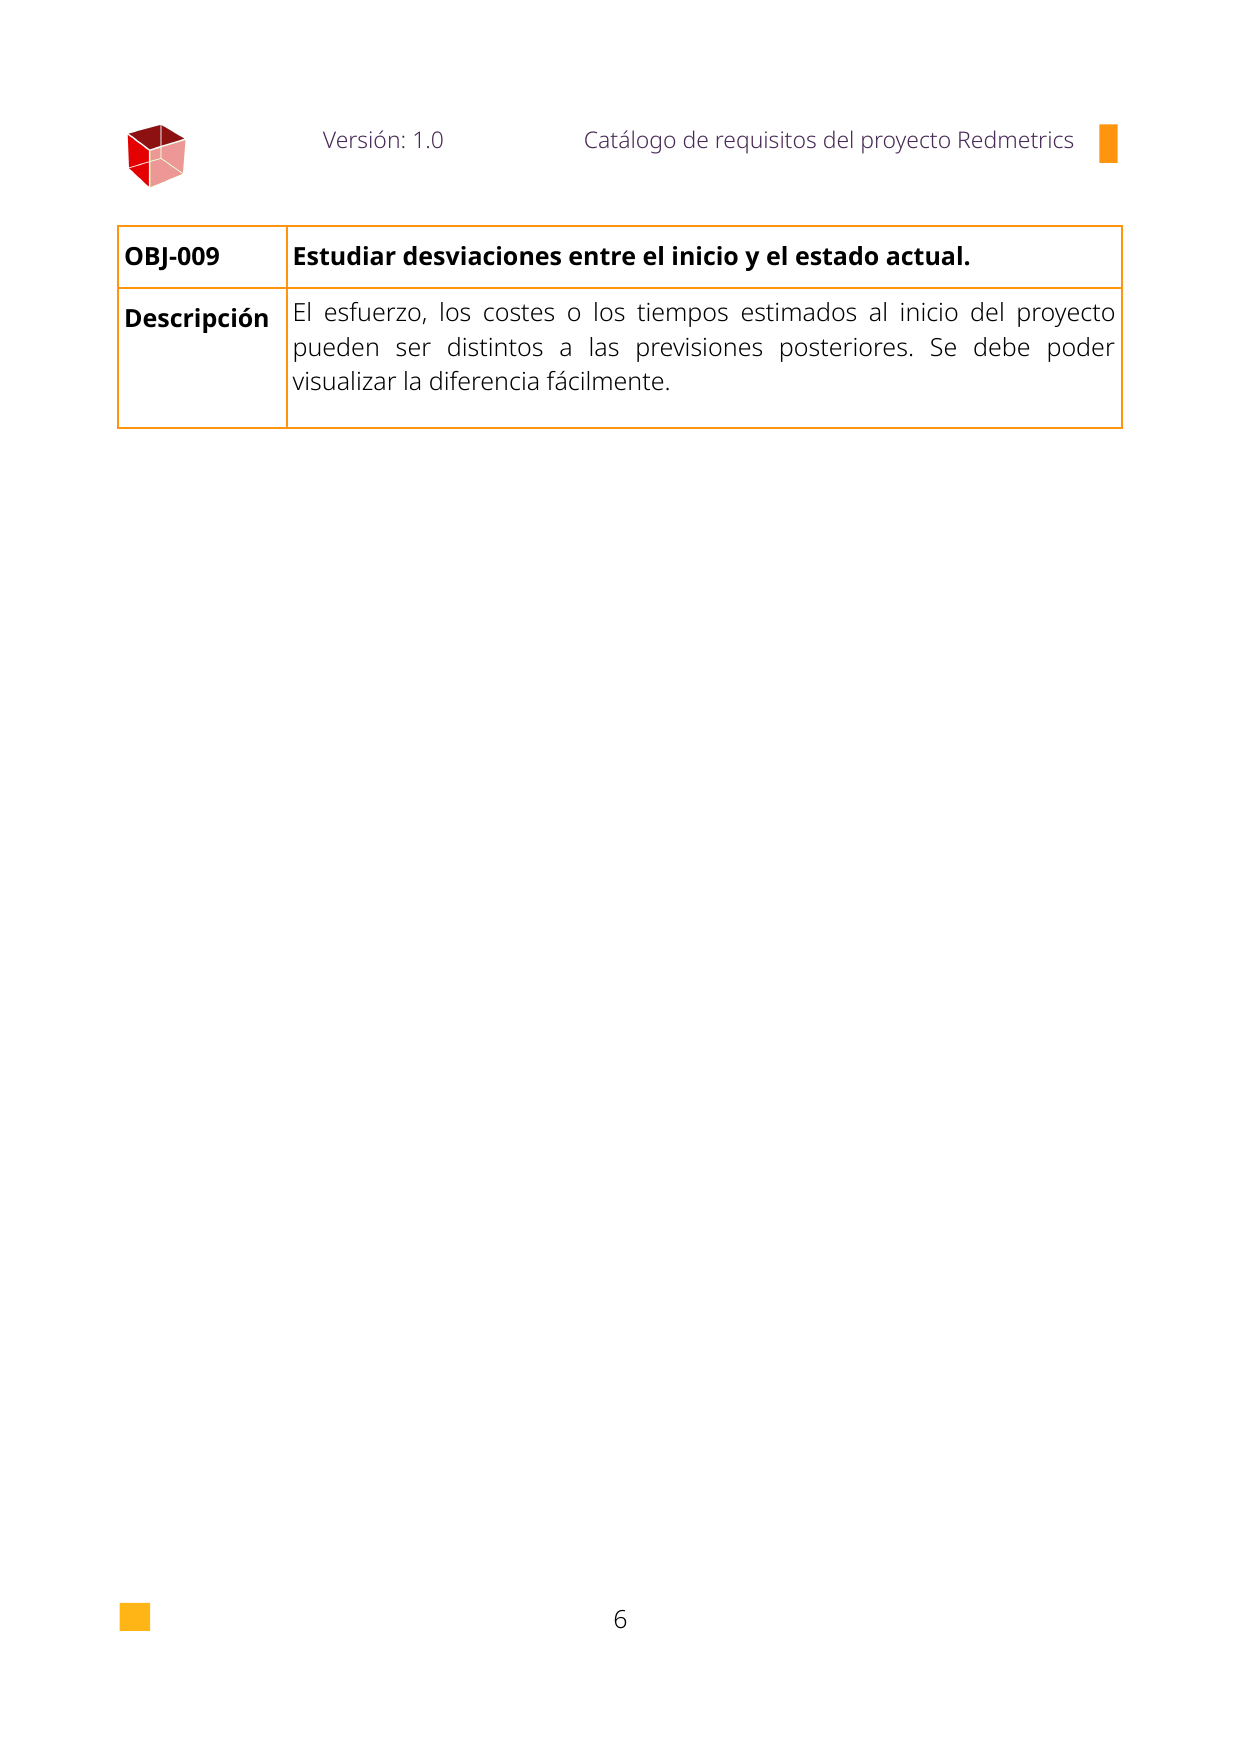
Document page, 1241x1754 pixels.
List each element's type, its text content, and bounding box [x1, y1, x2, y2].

table_header OBJ-009 [119, 227, 286, 287]
table_cell El esfuerzo, los costes o los tiempos estimados al inicio del proyecto pueden ser distintos a las previsiones posteriores. Se debe poder visualizar la diferencia fácilmente. [288, 289, 1121, 427]
table_header Estudiar desviaciones entre el inicio y el estado actual. [288, 227, 1121, 287]
table_cell Descripción [119, 289, 286, 427]
picture [123, 123, 189, 189]
